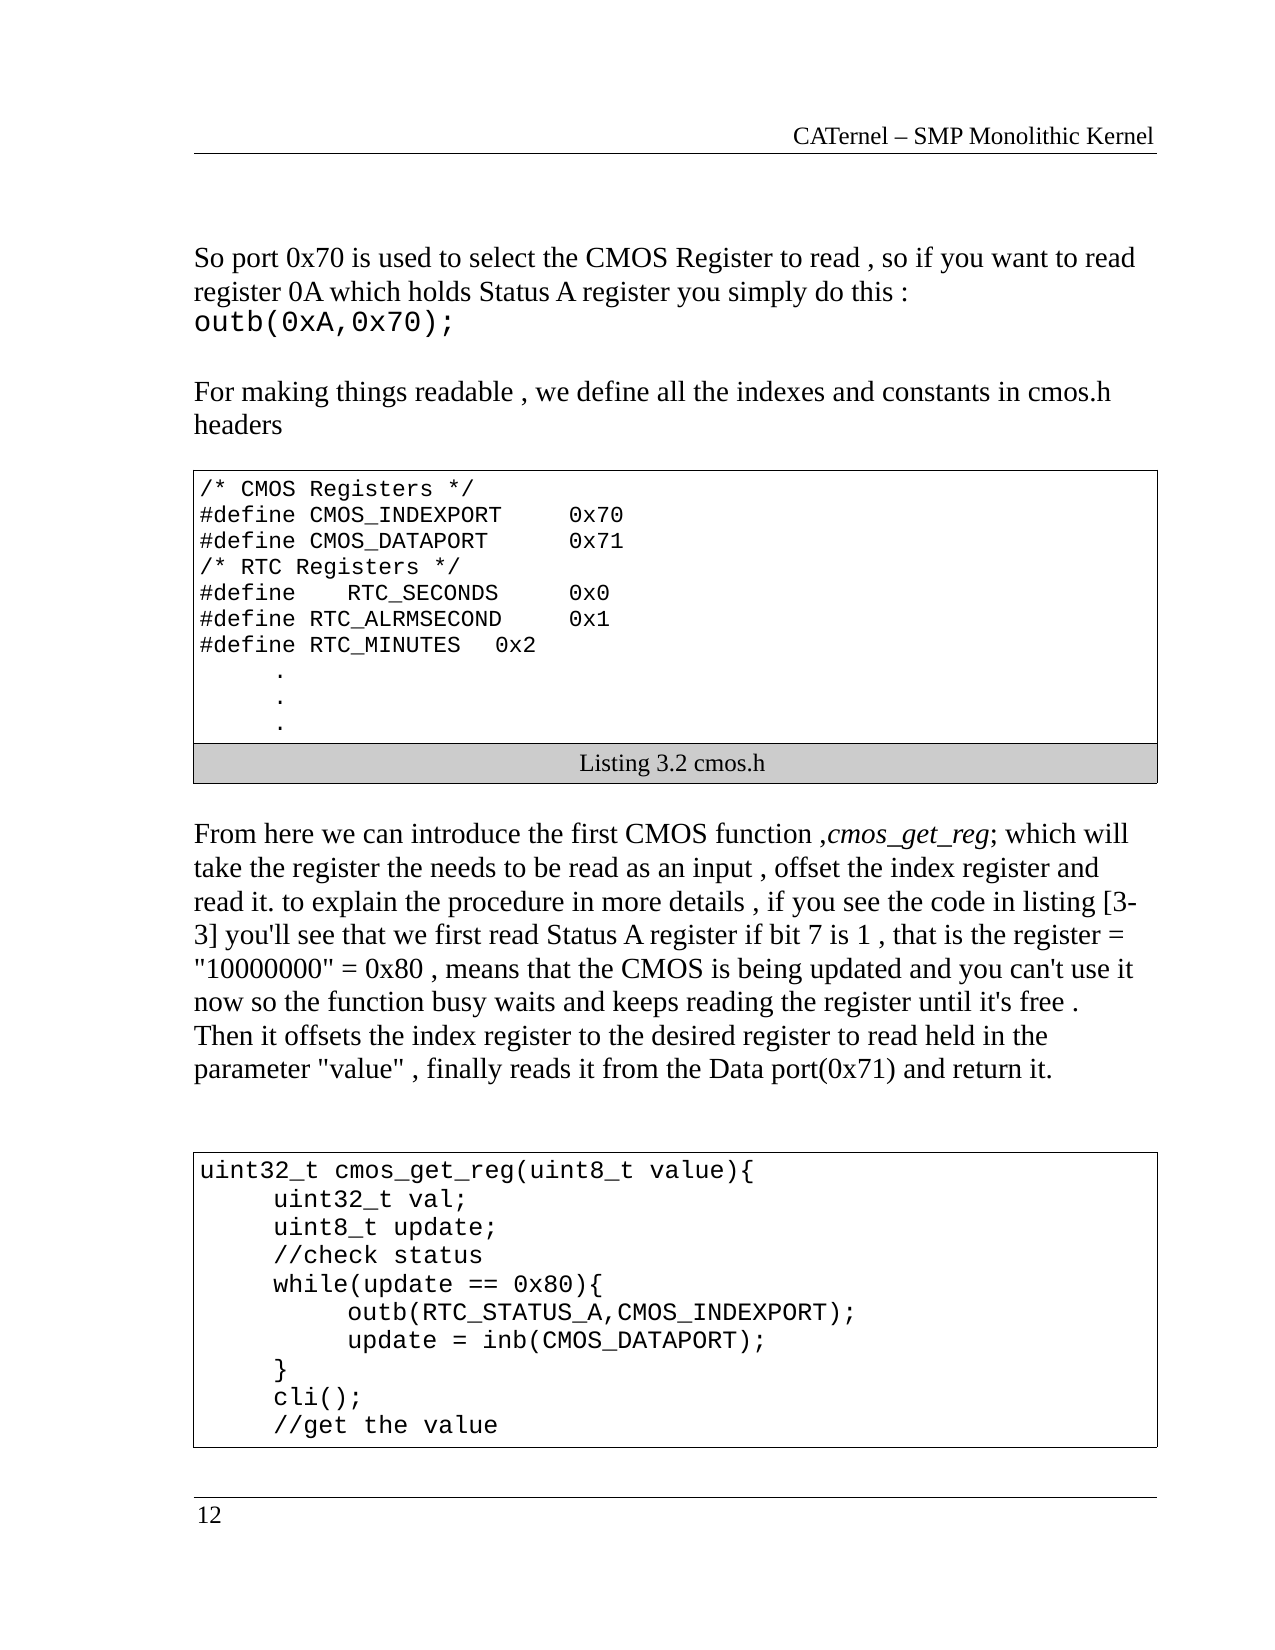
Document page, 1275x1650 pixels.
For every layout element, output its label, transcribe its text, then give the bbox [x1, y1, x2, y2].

text Then it offsets the index register to the desired register to read held in the parameter "value" , finally reads it from the Data port(0x71) and return it. [193, 1018, 1157, 1085]
table_header uint32_t cmos_get_reg(uint8_t value){ uint32_t val; uint8_t update; //check status while(update == 0x80){ outb(RTC_STATUS_A,CMOS_INDEXPORT); update = inb(CMOS_DATAPORT); } cli(); //get the value [194, 1153, 1157, 1447]
text outb(0xA,0x70); [193, 308, 1157, 341]
text From here we can introduce the first CMOS function ,cmos_get_reg; which will take the register the needs to be read as an input , offset the index register and read it. to explain the procedure in more details , if you see the code in listing [3-3] you'll see that we first read Status A register if bit 7 is 1 , that is the register = "10000000" = 0x80 , means that the CMOS is being updated and you can't use it now so the function busy waits and keeps reading the register until it's free . [193, 817, 1157, 1018]
table_header /* CMOS Registers */ #define CMOS_INDEXPORT 0x70 #define CMOS_DATAPORT 0x71 /* RTC Registers */ #define RTC_SECONDS 0x0 #define RTC_ALRMSECOND 0x1 #define RTC_MINUTES 0x2 . . . [194, 471, 1157, 743]
table_cell Listing 3.2 cmos.h [194, 744, 1157, 783]
text For making things readable , we define all the indexes and constants in cmos.h headers [193, 374, 1157, 441]
text So port 0x70 is used to select the CMOS Register to read , so if you want to read register 0A which holds Status A register you simply do this : [193, 241, 1157, 308]
